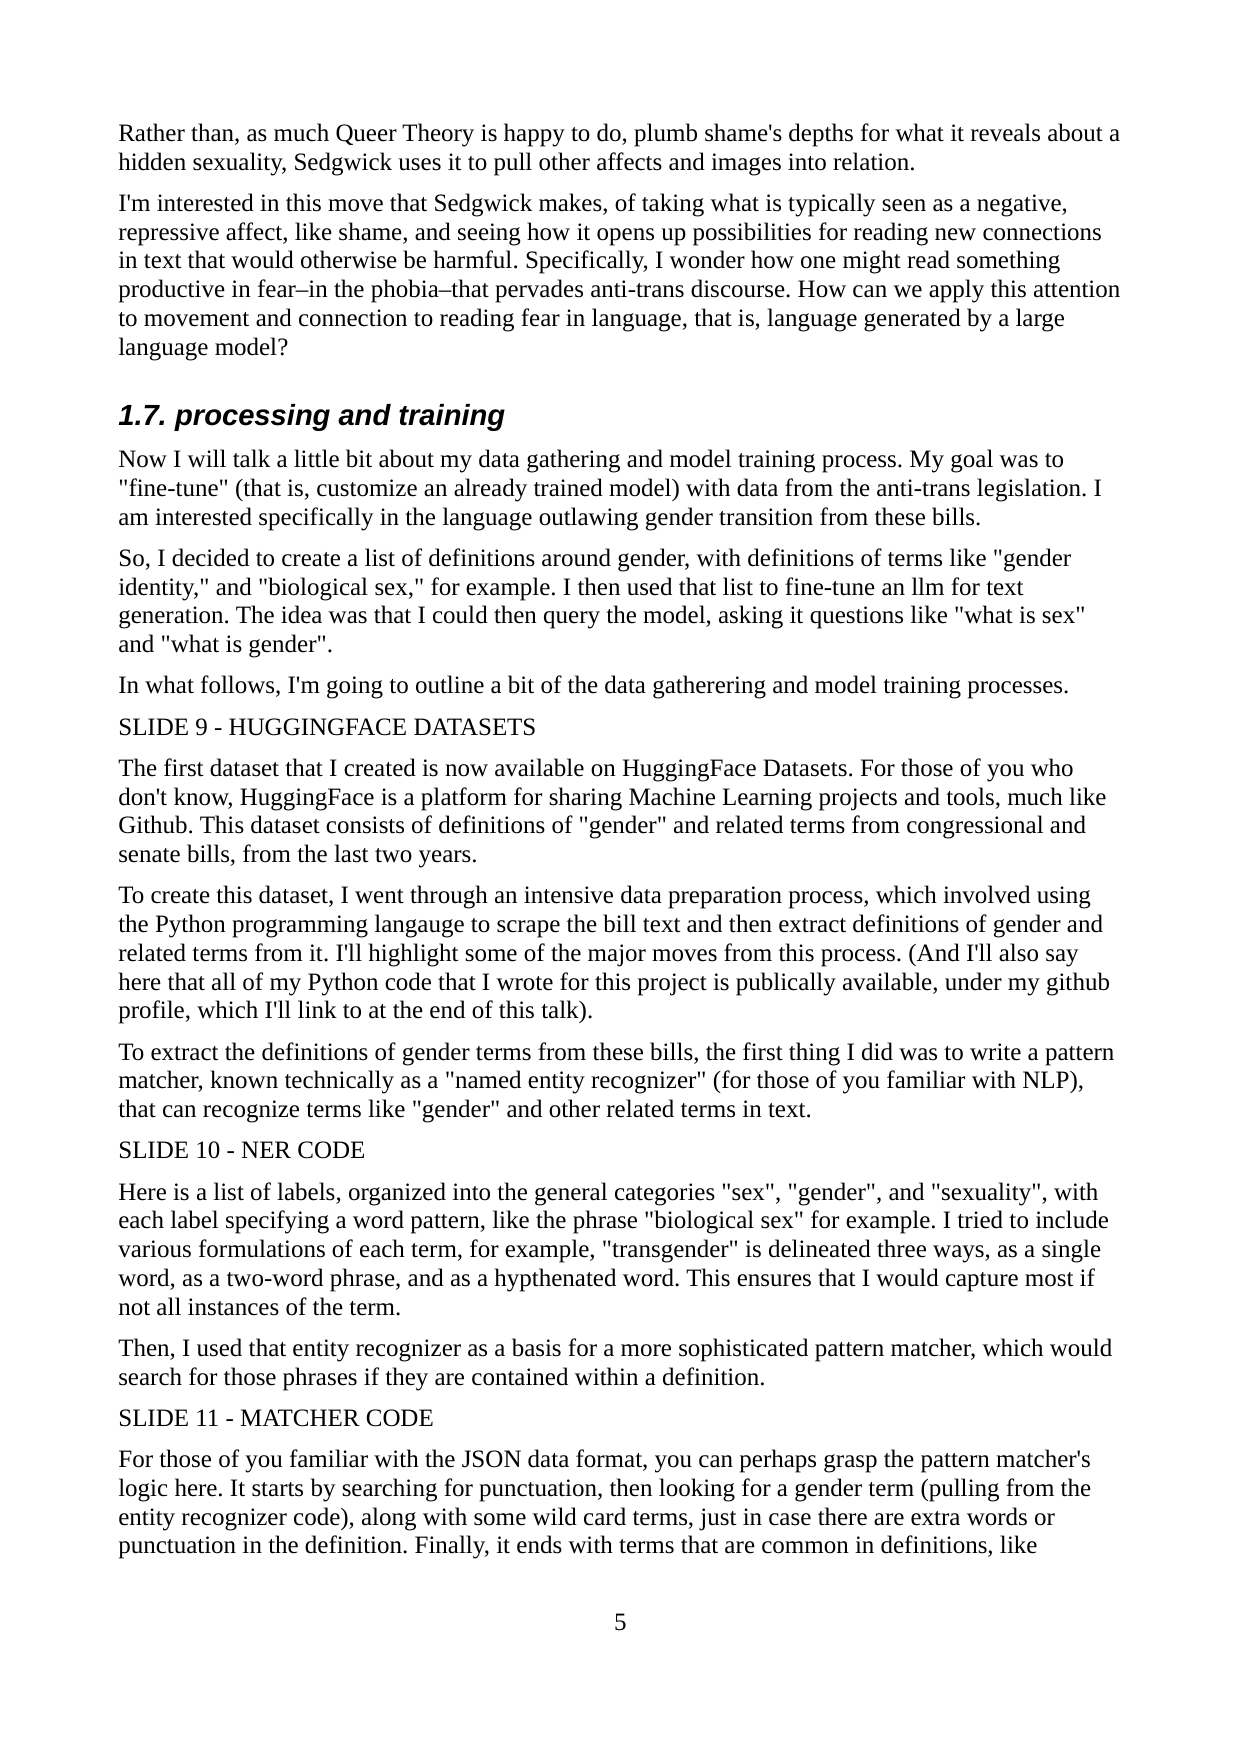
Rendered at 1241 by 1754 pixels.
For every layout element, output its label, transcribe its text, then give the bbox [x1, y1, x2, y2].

text To extract the definitions of gender terms from these bills, the first thing I did was to write a pattern matcher, known technically as a "named entity recognizer" (for those of you familiar with NLP), that can recognize terms like "gender" and other related terms in text. [118, 1037, 1122, 1123]
text SLIDE 9 - HUGGINGFACE DATASETS [118, 712, 1122, 740]
text Now I will talk a little bit about my data gathering and model training process. My goal was to "fine-tune" (that is, customize an already trained model) with data from the anti-trans legislation. I am interested specifically in the language outlawing gender transition from these bills. [118, 444, 1122, 530]
text For those of you familiar with the JSON data format, you can perhaps grasp the pattern matcher's logic here. It starts by searching for punctuation, then looking for a gender term (pulling from the entity recognizer code), along with some wild card terms, just in case there are extra words or punctuation in the definition. Finally, it ends with terms that are common in definitions, like [118, 1444, 1122, 1559]
text The first dataset that I created is now available on HuggingFace Datasets. For those of you who don't know, HuggingFace is a platform for sharing Machine Learning projects and tools, much like Github. This dataset consists of definitions of "gender" and related terms from congressional and senate bills, from the last two years. [118, 753, 1122, 868]
text Then, I used that entity recognizer as a basis for a more sophisticated pattern matcher, which would search for those phrases if they are contained within a definition. [118, 1333, 1122, 1390]
text SLIDE 11 - MATCHER CODE [118, 1403, 1122, 1432]
subtitle processing and training [118, 398, 1122, 432]
text In what follows, I'm going to outline a bit of the data gatherering and model training processes. [118, 670, 1122, 699]
text Rather than, as much Queer Theory is happy to do, plumb shame's depths for what it reveals about a hidden sexuality, Sedgwick uses it to pull other affects and images into relation. [118, 118, 1122, 176]
text SLIDE 10 - NER CODE [118, 1135, 1122, 1164]
text So, I decided to create a list of definitions around gender, with definitions of terms like "gender identity," and "biological sex," for example. I then used that list to fine-tune an llm for text generation. The idea was that I could then query the model, asking it questions like "what is sex" and "what is gender". [118, 543, 1122, 658]
text Here is a list of labels, organized into the general categories "sex", "gender", and "sexuality", with each label specifying a word pattern, like the phrase "biological sex" for example. I tried to include various formulations of each term, for example, "transgender" is delineated three ways, as a single word, as a two-word phrase, and as a hypthenated word. This ensures that I would capture most if not all instances of the term. [118, 1177, 1122, 1320]
text I'm interested in this move that Sedgwick makes, of taking what is typically seen as a negative, repressive affect, like shame, and seeing how it opens up possibilities for reading new connections in text that would otherwise be harmful. Specifically, I wonder how one might read something productive in fear–in the phobia–that pervades anti-trans discourse. How can we apply this attention to movement and connection to reading fear in language, that is, language generated by a large language model? [118, 188, 1122, 361]
text To create this dataset, I went through an intensive data preparation process, which involved using the Python programming langauge to scrape the bill text and then extract definitions of gender and related terms from it. I'll highlight some of the major moves from this process. (And I'll also say here that all of my Python code that I wrote for this project is publically available, under my github profile, which I'll link to at the end of this talk). [118, 880, 1122, 1024]
